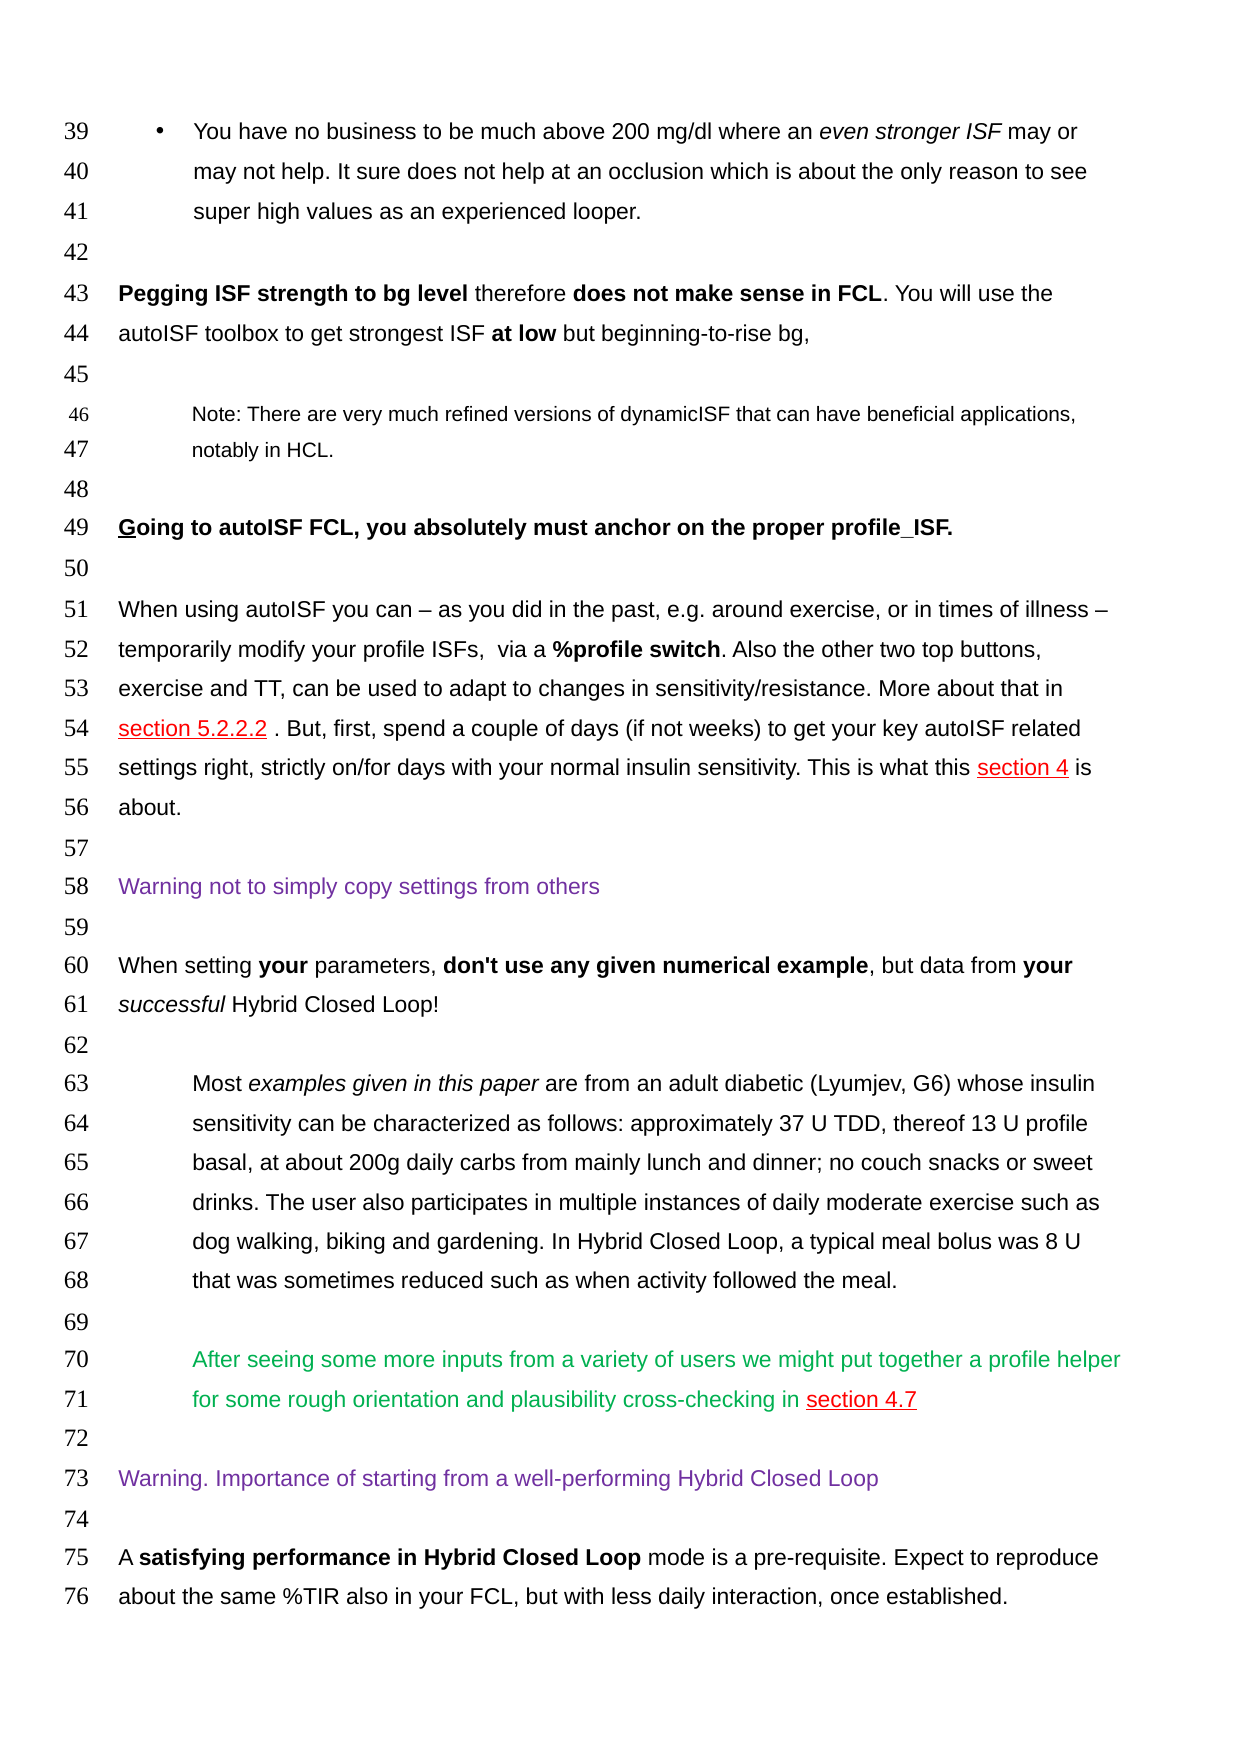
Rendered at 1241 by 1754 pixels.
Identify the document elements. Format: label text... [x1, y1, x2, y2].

text After seeing some more inputs from a variety of users we might put together a profile helper for some rough orientation and plausibility cross-checking in section 4.7 [192, 1346, 1122, 1412]
text Pegging ISF strength to bg level therefore does not make sense in FCL. You will use the autoISF toolbox to get strongest ISF at low but beginning-to-rise bg, [118, 280, 1122, 346]
text When using autoISF you can – as you did in the past, e.g. around exercise, or in times of illness – temporarily modify your profile ISFs, via a %profile switch. Also the other two top buttons, exercise and TT, can be used to adapt to changes in sensitivity/resistance. More about that in section 5.2.2.2 . But, first, spend a couple of days (if not weeks) to get your key autoISF related settings right, strictly on/for days with your normal insulin sensitivity. This is what this section 4 is about. [118, 596, 1122, 820]
text Note: There are very much refined versions of dynamicISF that can have beneficial applications, notably in HCL. [192, 402, 1122, 462]
text Most examples given in this paper are from an adult diabetic (Lyumjev, G6) whose insulin sensitivity can be characterized as follows: approximately 37 U TDD, thereof 13 U profile basal, at about 200g daily carbs from mainly lunch and dinner; no couch snacks or sweet drinks. The user also participates in multiple instances of daily moderate exercise such as dog walking, biking and gardening. In Hybrid Closed Loop, a typical meal bolus was 8 U that was sometimes reduced such as when activity followed the meal. [192, 1070, 1122, 1294]
text When setting your parameters, don't use any given numerical example, but data from your successful Hybrid Closed Loop! [118, 952, 1122, 1017]
text Warning. Importance of starting from a well-performing Hybrid Closed Loop [118, 1465, 1122, 1491]
text Warning not to simply copy settings from others [118, 873, 1122, 899]
text A satisfying performance in Hybrid Closed Loop mode is a pre-requisite. Expect to reproduce about the same %TIR also in your FCL, but with less daily interaction, once established. [118, 1544, 1122, 1609]
list You have no business to be much above 200 mg/dl where an even stronger ISF may or may not help. It sure does not help at an occlusion which is about the only reason to see super high values as an experienced looper. [156, 118, 1122, 224]
text Going to autoISF FCL, you absolutely must anchor on the proper profile_ISF. [118, 514, 1122, 540]
